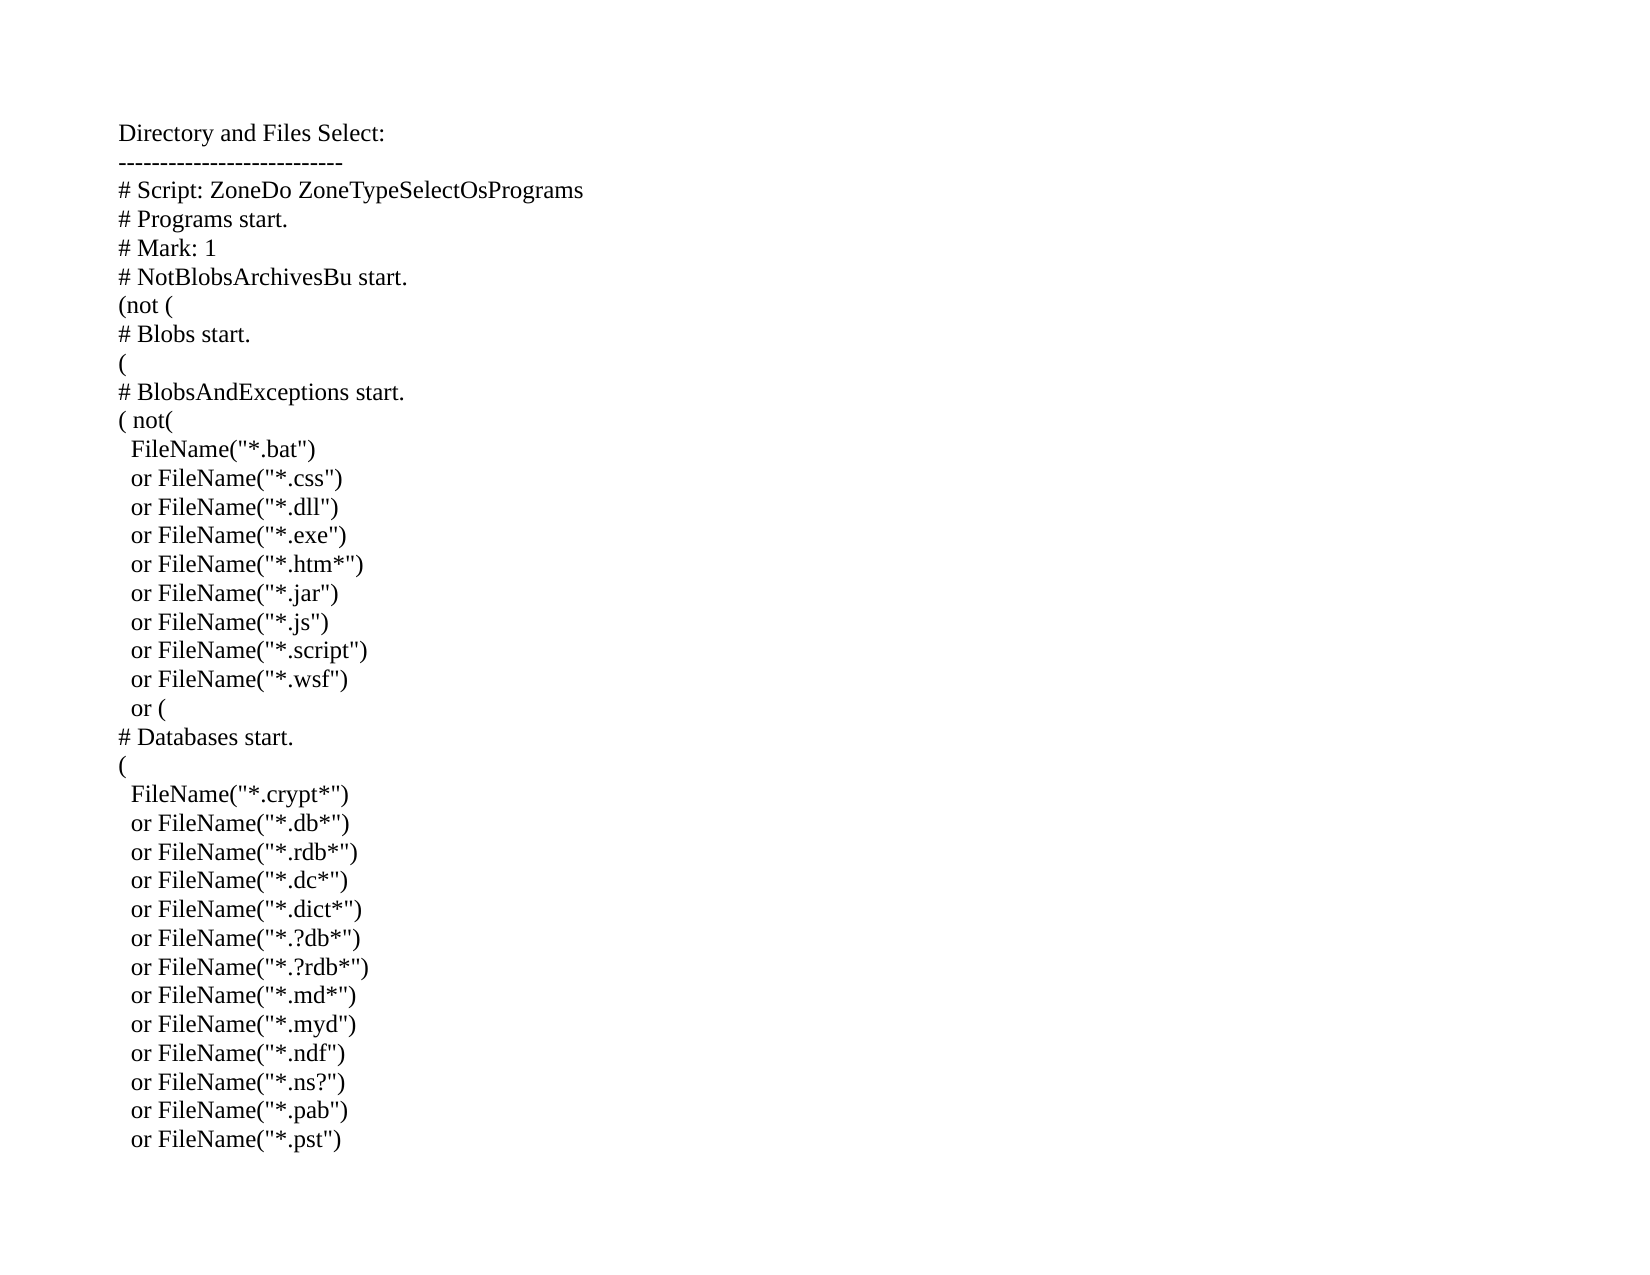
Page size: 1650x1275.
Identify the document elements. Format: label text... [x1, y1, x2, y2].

text or FileName("*.dll") [118, 492, 1532, 521]
text or FileName("*.pab") [118, 1096, 1532, 1124]
text or FileName("*.ns?") [118, 1067, 1532, 1096]
text or FileName("*.css") [118, 463, 1532, 492]
text (not ( [118, 291, 1532, 319]
text or FileName("*.?db*") [118, 923, 1532, 952]
text or FileName("*.?rdb*") [118, 952, 1532, 981]
text or FileName("*.js") [118, 607, 1532, 636]
text # Programs start. [118, 204, 1532, 233]
text ( not( [118, 406, 1532, 434]
text or FileName("*.pst") [118, 1124, 1532, 1153]
text or FileName("*.myd") [118, 1009, 1532, 1038]
text # Mark: 1 [118, 233, 1532, 262]
text or FileName("*.script") [118, 636, 1532, 664]
text FileName("*.crypt*") [118, 779, 1532, 808]
text or FileName("*.wsf") [118, 664, 1532, 693]
text Directory and Files Select: [118, 118, 1532, 147]
text or FileName("*.md*") [118, 981, 1532, 1009]
text FileName("*.bat") [118, 434, 1532, 463]
text or FileName("*.db*") [118, 808, 1532, 837]
text # Databases start. [118, 722, 1532, 751]
text ( [118, 348, 1532, 377]
text or FileName("*.rdb*") [118, 837, 1532, 866]
text or ( [118, 693, 1532, 722]
text # NotBlobsArchivesBu start. [118, 262, 1532, 291]
text or FileName("*.dict*") [118, 894, 1532, 923]
text # Script: ZoneDo ZoneTypeSelectOsPrograms [118, 176, 1532, 204]
text or FileName("*.dc*") [118, 866, 1532, 894]
text or FileName("*.jar") [118, 578, 1532, 607]
text # Blobs start. [118, 319, 1532, 348]
text ( [118, 751, 1532, 779]
text or FileName("*.ndf") [118, 1038, 1532, 1067]
text or FileName("*.exe") [118, 521, 1532, 549]
text or FileName("*.htm*") [118, 549, 1532, 578]
text # BlobsAndExceptions start. [118, 377, 1532, 406]
text --------------------------- [118, 147, 1532, 176]
